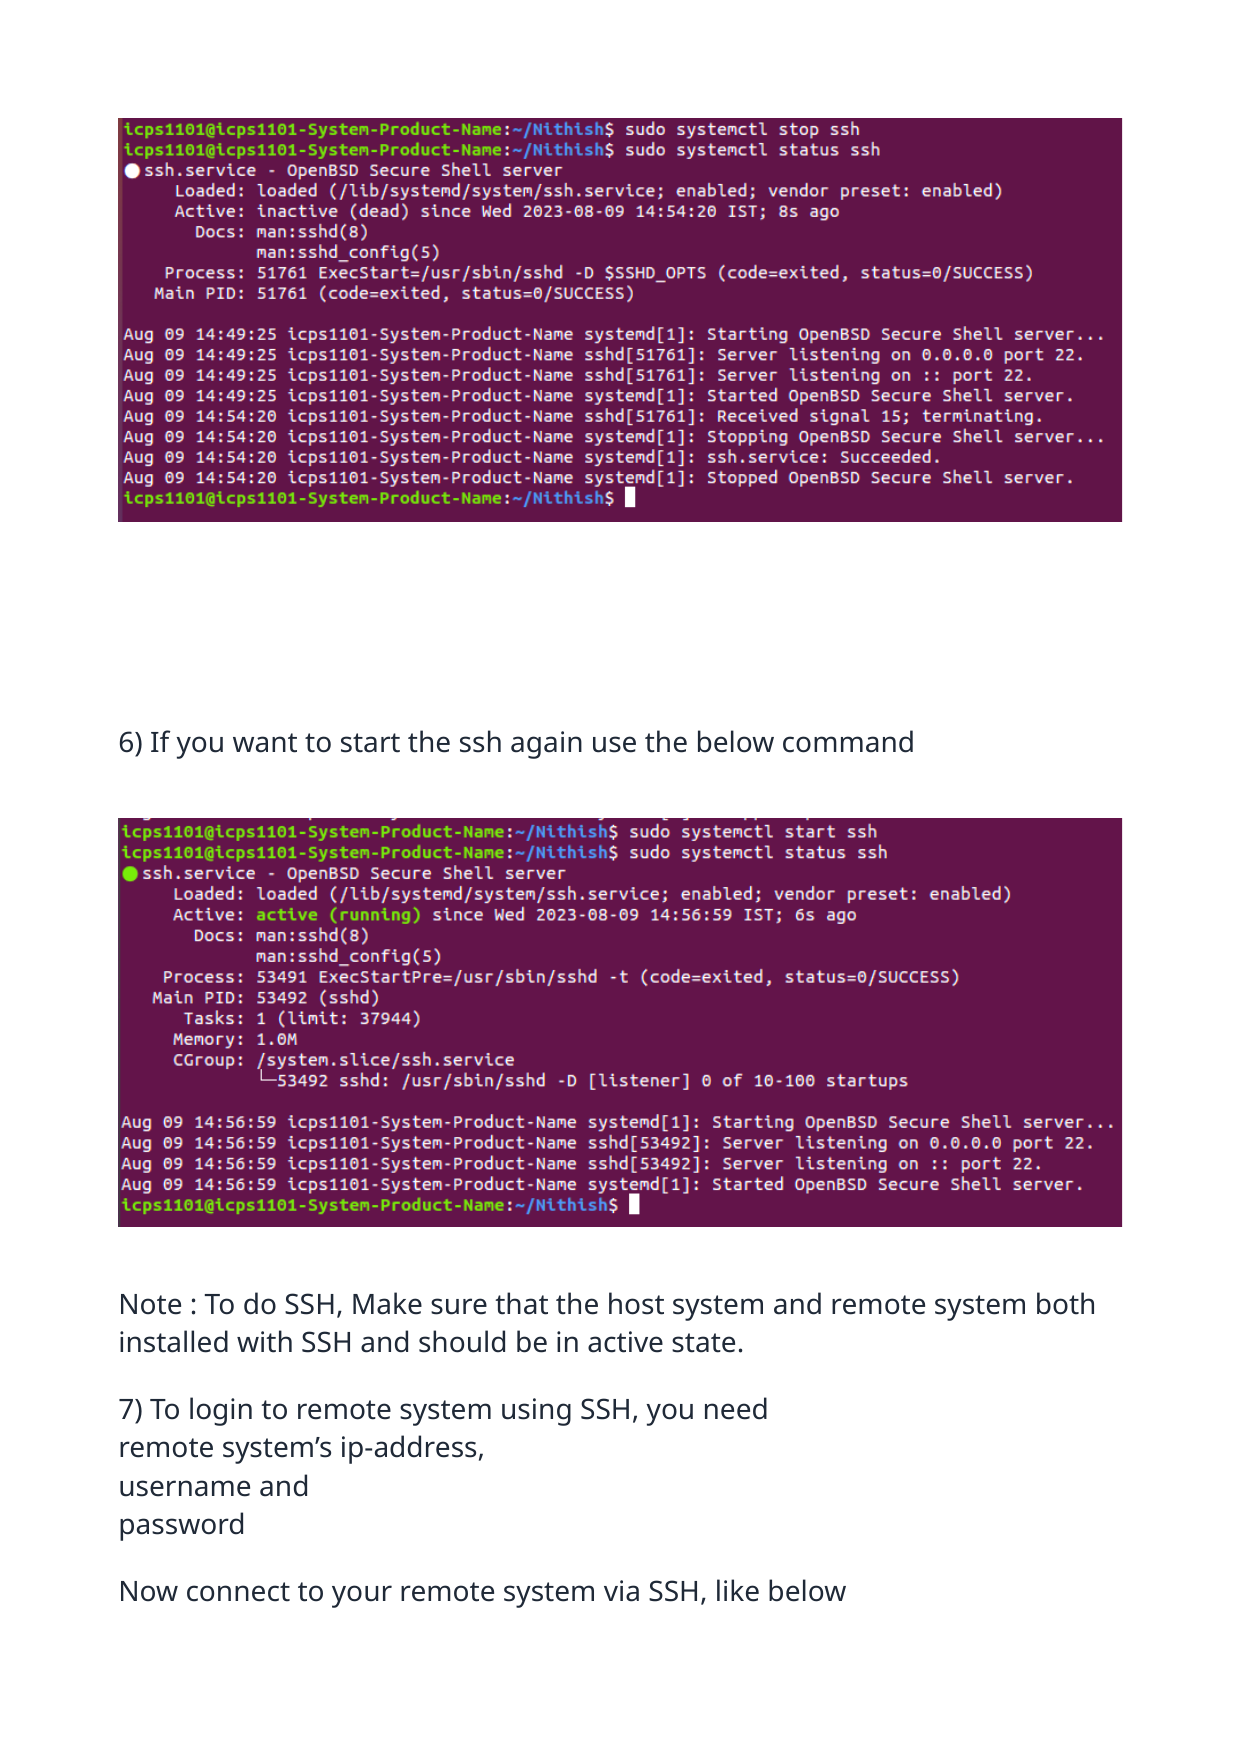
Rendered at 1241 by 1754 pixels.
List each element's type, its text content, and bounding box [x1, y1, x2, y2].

text Now connect to your remote system via SSH, like below [118, 1572, 1122, 1610]
picture [118, 818, 1123, 1227]
text username and [118, 1466, 1122, 1504]
text 7) To login to remote system using SSH, you need [118, 1389, 1122, 1428]
text remote system’s ip-address, [118, 1428, 1122, 1466]
text password [118, 1504, 1122, 1543]
text 6) If you want to start the ssh again use the below command [118, 722, 1122, 761]
text Note : To do SSH, Make sure that the host system and remote system both installed with SSH and should be in active state. [118, 1284, 1122, 1361]
picture [118, 118, 1123, 522]
